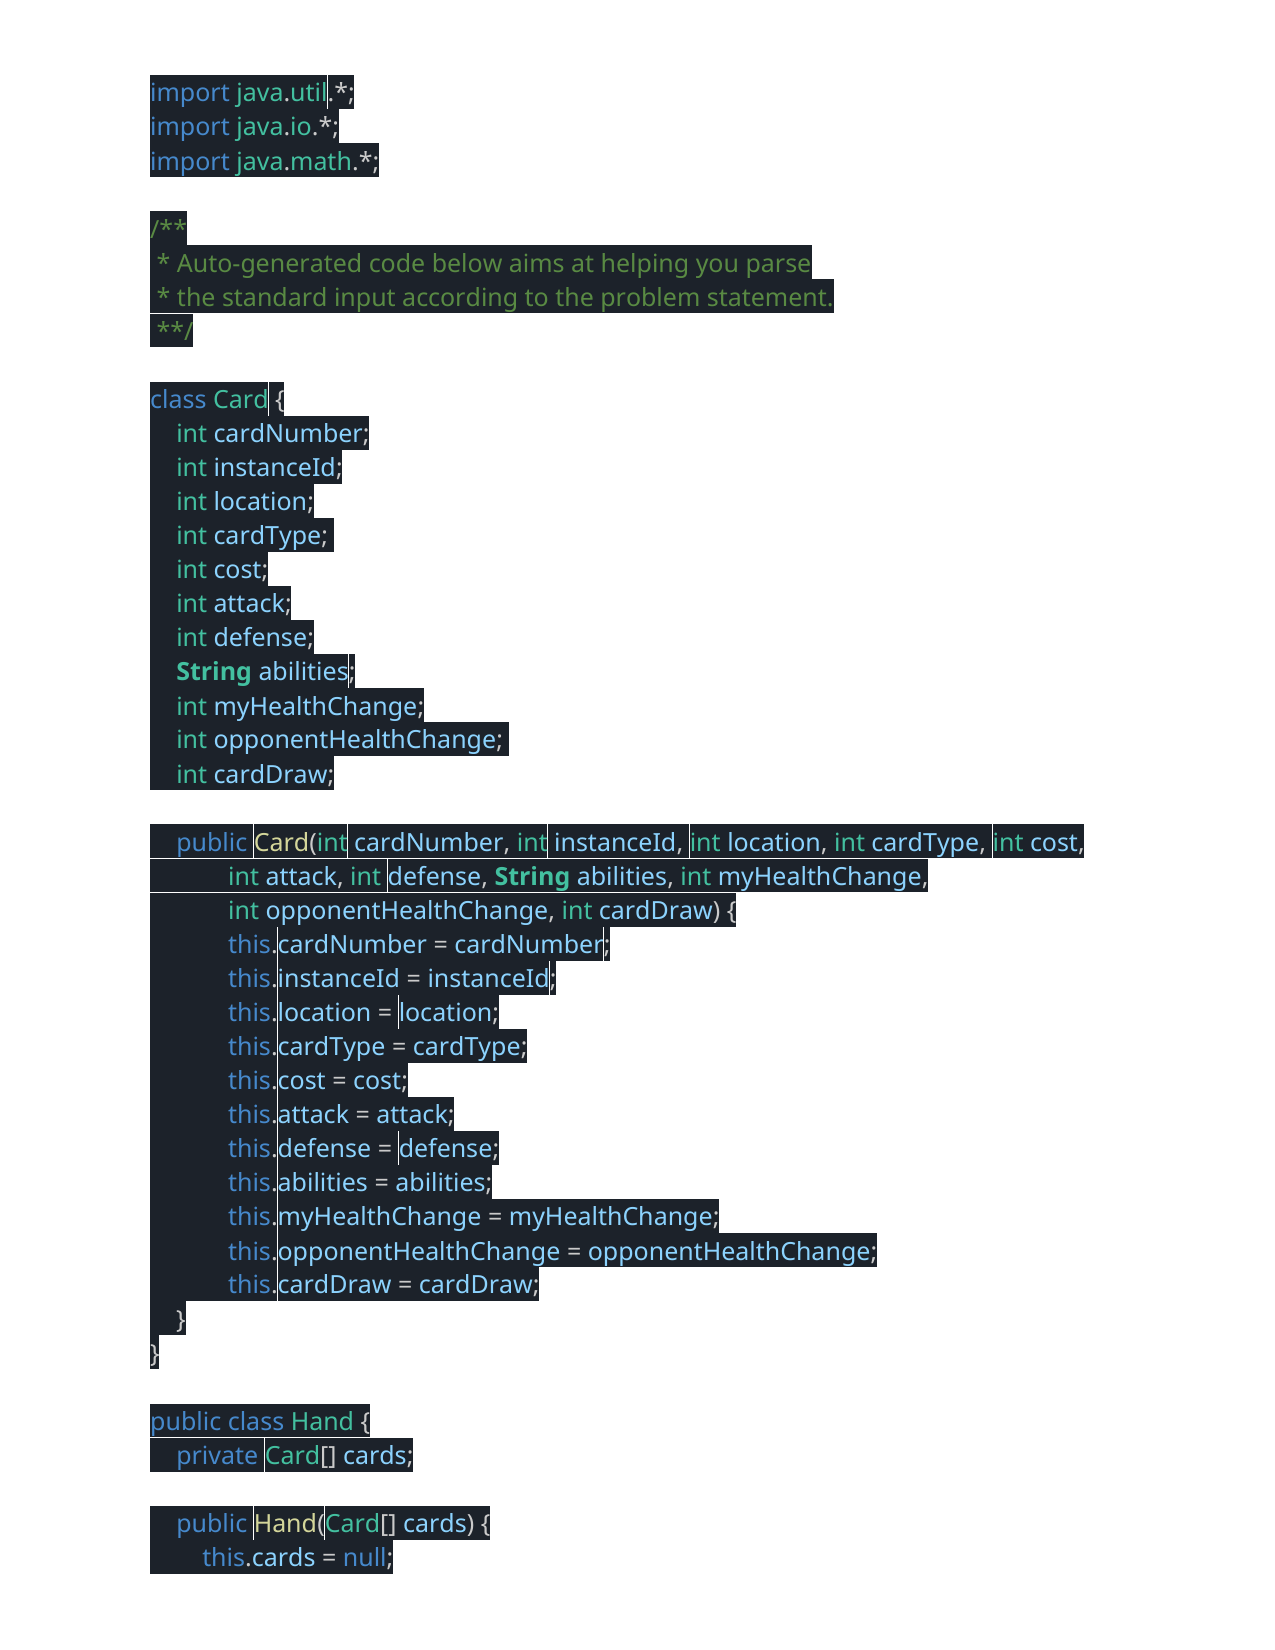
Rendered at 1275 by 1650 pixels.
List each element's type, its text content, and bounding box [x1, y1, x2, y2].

text import java.io.*; [150, 109, 1125, 143]
text this.cardNumber = cardNumber; [150, 927, 1125, 961]
text **/ [150, 313, 1125, 347]
text String abilities; [150, 654, 1125, 688]
text } [150, 1335, 1125, 1369]
text int defense; [150, 620, 1125, 654]
text int location; [150, 484, 1125, 518]
text int cardDraw; [150, 756, 1125, 790]
text this.myHealthChange = myHealthChange; [150, 1199, 1125, 1233]
text /** [150, 211, 1125, 245]
text } [150, 1301, 1125, 1335]
text int myHealthChange; [150, 688, 1125, 722]
text * Auto-generated code below aims at helping you parse [150, 245, 1125, 279]
text this.instanceId = instanceId; [150, 961, 1125, 995]
text class Card { [150, 382, 1125, 416]
text this.cardDraw = cardDraw; [150, 1267, 1125, 1301]
text int cost; [150, 552, 1125, 586]
text int attack; [150, 586, 1125, 620]
text this.cost = cost; [150, 1063, 1125, 1097]
text public class Hand { [150, 1403, 1125, 1437]
text this.abilities = abilities; [150, 1165, 1125, 1199]
text int opponentHealthChange; [150, 722, 1125, 756]
text public Hand(Card[] cards) { [150, 1506, 1125, 1540]
text this.opponentHealthChange = opponentHealthChange; [150, 1233, 1125, 1267]
text private Card[] cards; [150, 1437, 1125, 1472]
text import java.util.*; [150, 75, 1125, 109]
text this.attack = attack; [150, 1097, 1125, 1131]
text this.cards = null; [150, 1540, 1125, 1574]
text this.cardType = cardType; [150, 1029, 1125, 1063]
text int opponentHealthChange, int cardDraw) { [150, 892, 1125, 927]
text this.location = location; [150, 995, 1125, 1029]
text int instanceId; [150, 450, 1125, 484]
text int cardType; [150, 518, 1125, 552]
text * the standard input according to the problem statement. [150, 279, 1125, 313]
text import java.math.*; [150, 143, 1125, 177]
text int attack, int defense, String abilities, int myHealthChange, [150, 858, 1125, 892]
text int cardNumber; [150, 416, 1125, 450]
text public Card(int cardNumber, int instanceId, int location, int cardType, int cost, [150, 824, 1125, 858]
text this.defense = defense; [150, 1131, 1125, 1165]
